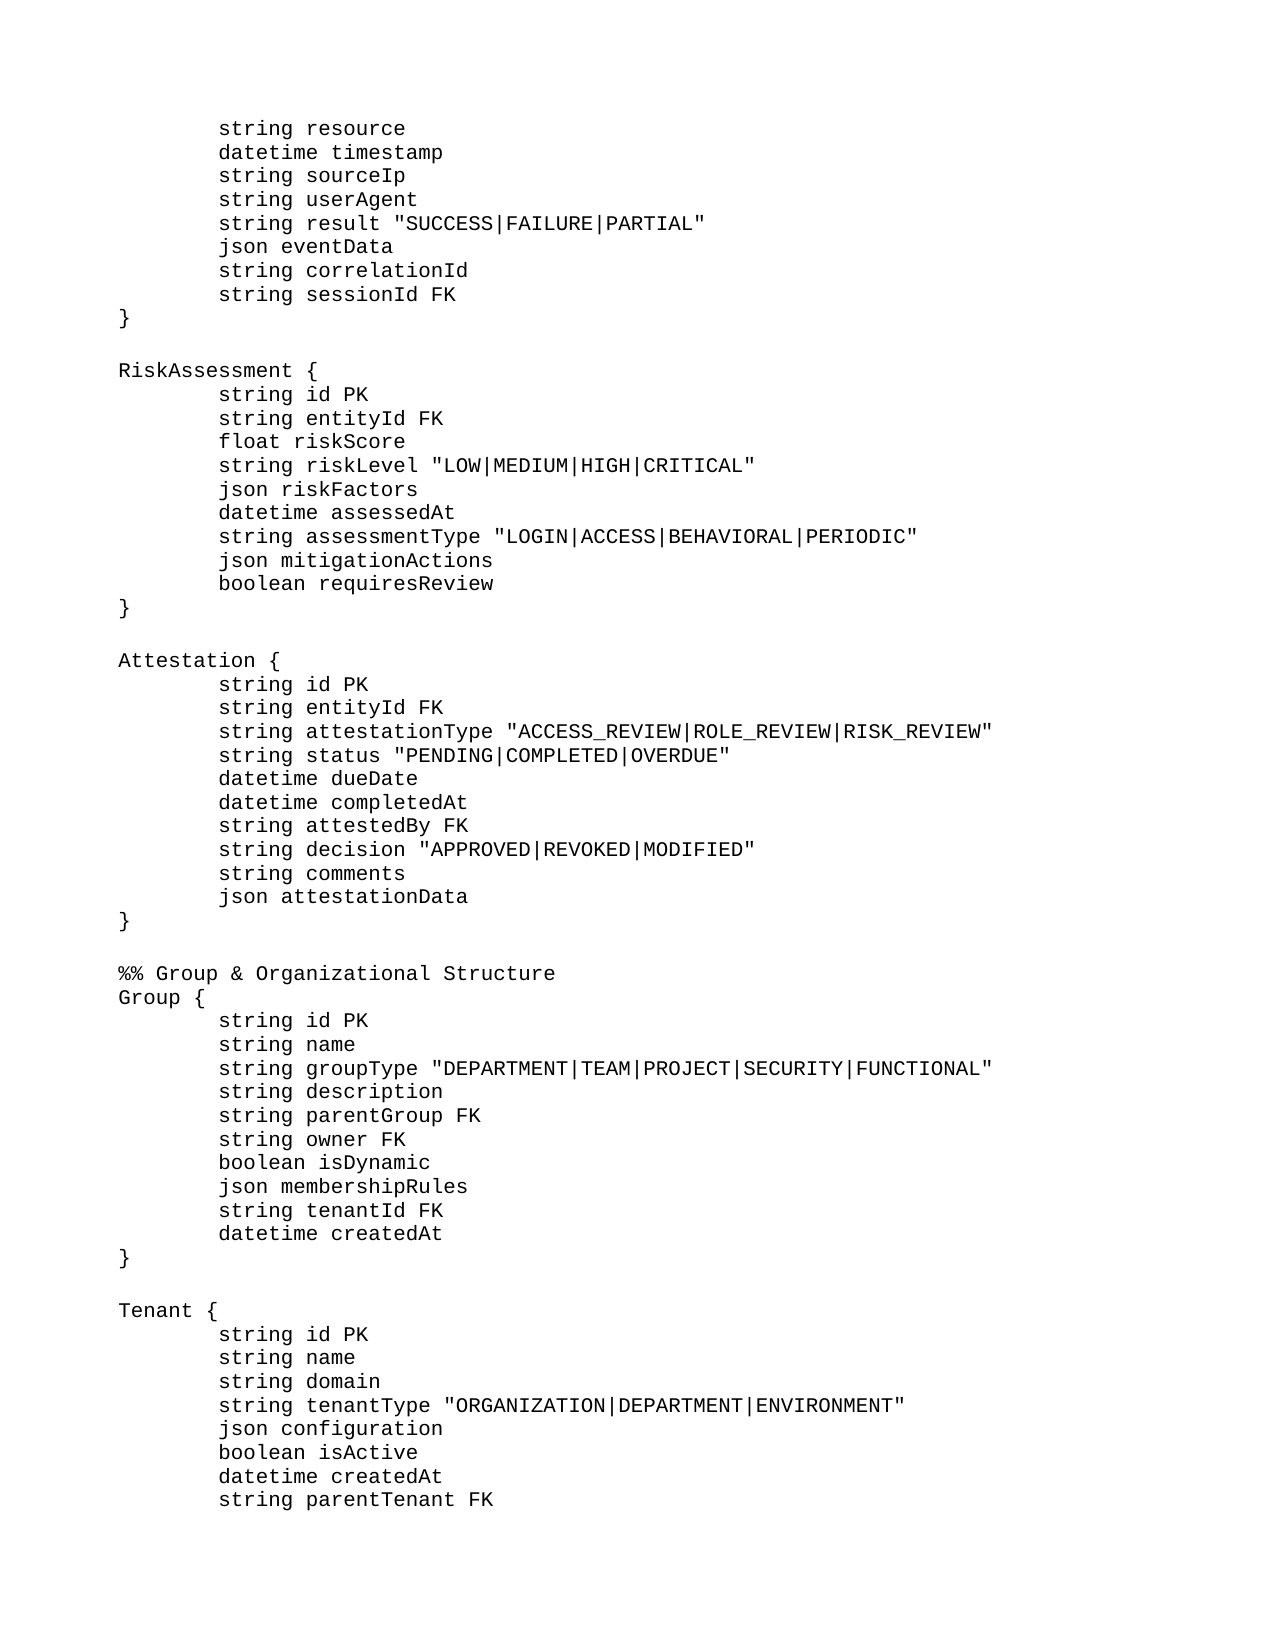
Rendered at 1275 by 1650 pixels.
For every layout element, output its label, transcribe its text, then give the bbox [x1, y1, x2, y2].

text string sourceIp [118, 165, 1157, 189]
text string userAgent [118, 189, 1157, 213]
text string groupType "DEPARTMENT|TEAM|PROJECT|SECURITY|FUNCTIONAL" [118, 1058, 1157, 1081]
text json configuration [118, 1418, 1157, 1442]
text datetime createdAt [118, 1466, 1157, 1489]
text string parentTenant FK [118, 1489, 1157, 1513]
text datetime dueDate [118, 768, 1157, 792]
text json riskFactors [118, 479, 1157, 502]
text string entityId FK [118, 408, 1157, 431]
text Tenant { [118, 1300, 1157, 1324]
text boolean isActive [118, 1442, 1157, 1466]
text string resource [118, 118, 1157, 142]
text string status "PENDING|COMPLETED|OVERDUE" [118, 744, 1157, 768]
text string description [118, 1081, 1157, 1105]
text } [118, 307, 1157, 331]
text string sessionId FK [118, 284, 1157, 307]
text datetime assessedAt [118, 502, 1157, 526]
text string name [118, 1347, 1157, 1371]
text json attestationData [118, 886, 1157, 910]
text string correlationId [118, 260, 1157, 284]
text string id PK [118, 674, 1157, 697]
text string decision "APPROVED|REVOKED|MODIFIED" [118, 839, 1157, 863]
text float riskScore [118, 431, 1157, 455]
text } [118, 910, 1157, 934]
text string riskLevel "LOW|MEDIUM|HIGH|CRITICAL" [118, 455, 1157, 479]
text Attestation { [118, 650, 1157, 674]
text datetime completedAt [118, 792, 1157, 816]
text RiskAssessment { [118, 360, 1157, 384]
text } [118, 597, 1157, 621]
text string id PK [118, 1011, 1157, 1034]
text string parentGroup FK [118, 1105, 1157, 1129]
text string attestedBy FK [118, 816, 1157, 839]
text string entityId FK [118, 697, 1157, 721]
text string assessmentType "LOGIN|ACCESS|BEHAVIORAL|PERIODIC" [118, 526, 1157, 549]
text boolean requiresReview [118, 573, 1157, 597]
text %% Group & Organizational Structure [118, 963, 1157, 987]
text json membershipRules [118, 1176, 1157, 1200]
text string owner FK [118, 1129, 1157, 1152]
text Group { [118, 987, 1157, 1011]
text json mitigationActions [118, 549, 1157, 573]
text string attestationType "ACCESS_REVIEW|ROLE_REVIEW|RISK_REVIEW" [118, 721, 1157, 744]
text string name [118, 1034, 1157, 1058]
text boolean isDynamic [118, 1152, 1157, 1176]
text string tenantId FK [118, 1200, 1157, 1223]
text string id PK [118, 384, 1157, 408]
text string result "SUCCESS|FAILURE|PARTIAL" [118, 213, 1157, 236]
text datetime timestamp [118, 142, 1157, 165]
text string id PK [118, 1324, 1157, 1347]
text datetime createdAt [118, 1223, 1157, 1247]
text string comments [118, 863, 1157, 886]
text string domain [118, 1371, 1157, 1395]
text string tenantType "ORGANIZATION|DEPARTMENT|ENVIRONMENT" [118, 1395, 1157, 1418]
text } [118, 1247, 1157, 1271]
text json eventData [118, 236, 1157, 260]
